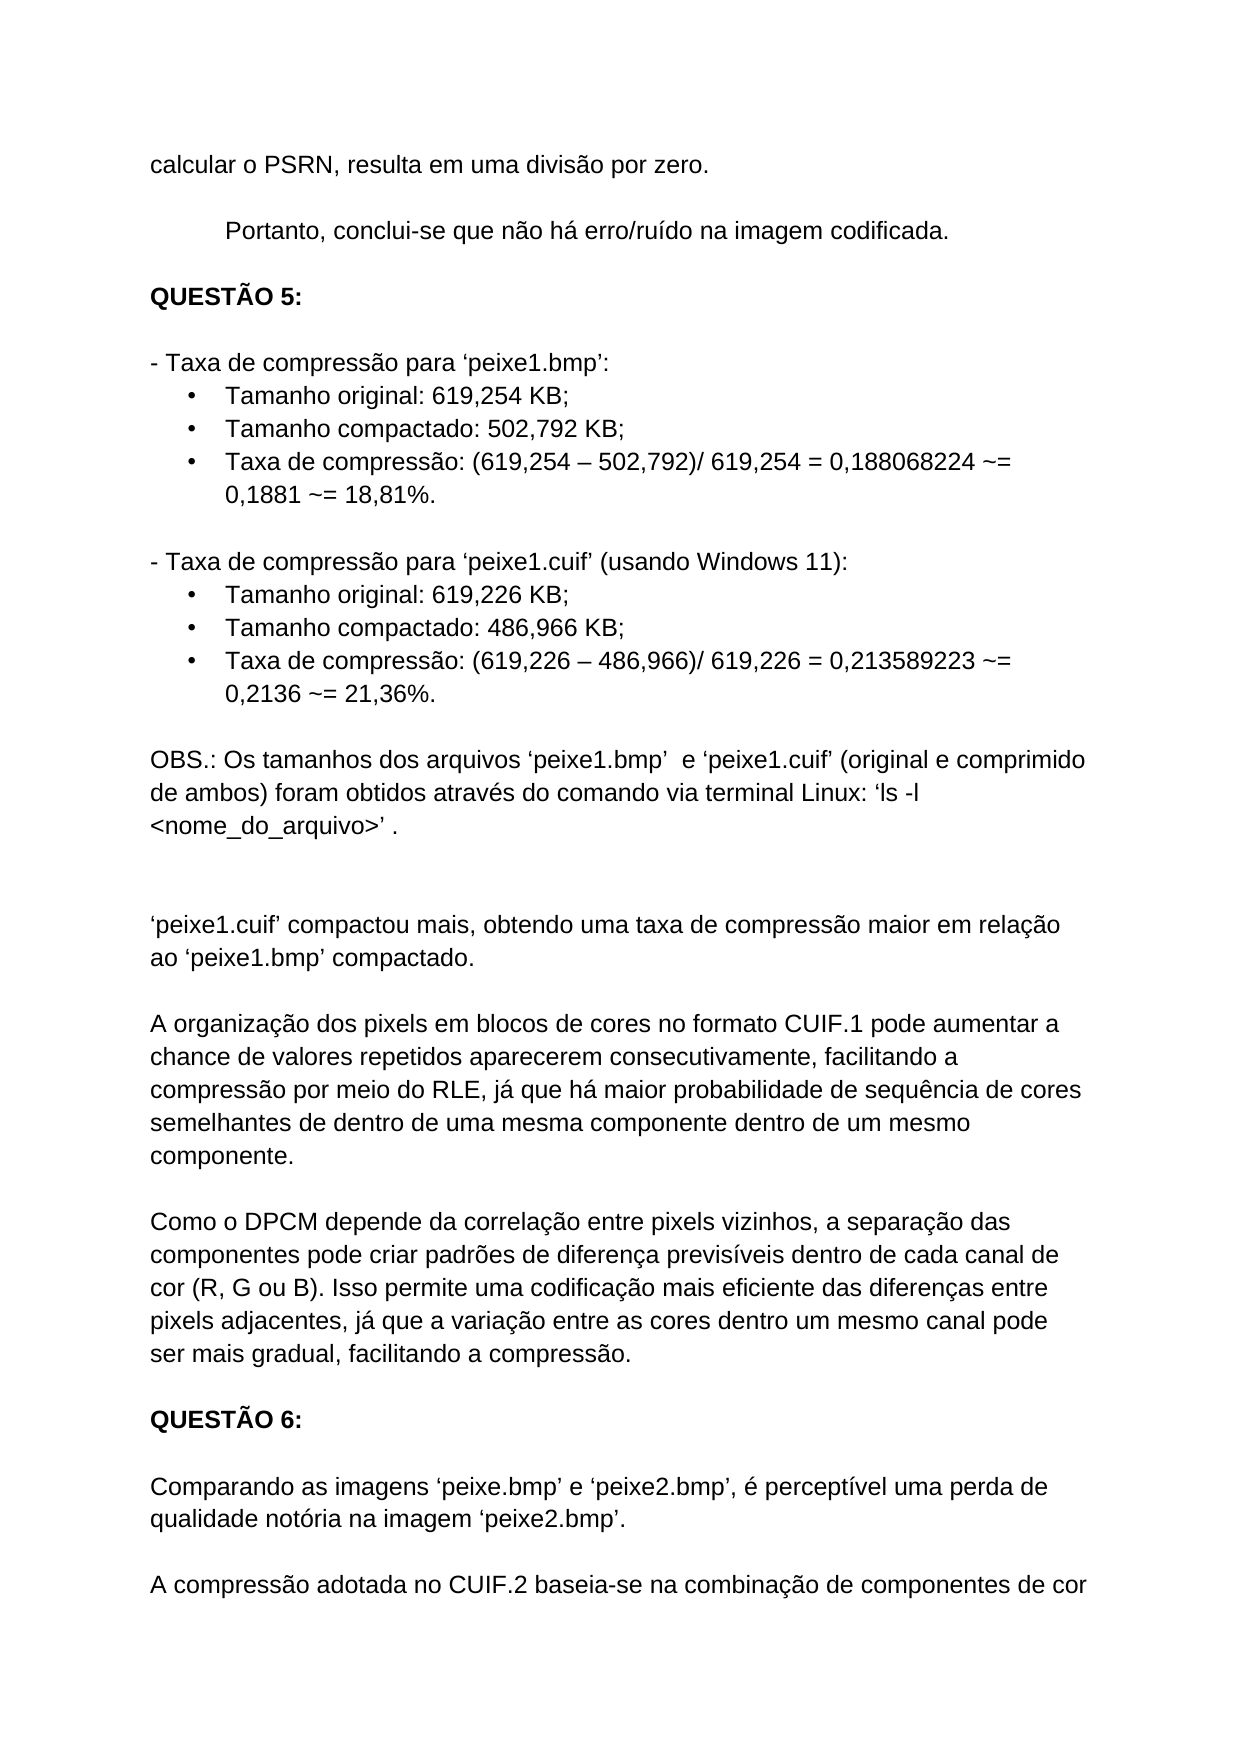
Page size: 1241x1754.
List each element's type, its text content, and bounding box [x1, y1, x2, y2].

list Tamanho original: 619,254 KB; [187, 381, 1090, 410]
text Portanto, conclui-se que não há erro/ruído na imagem codificada. [150, 216, 1090, 245]
text QUESTÃO 6: [150, 1405, 1090, 1434]
text Comparando as imagens ‘peixe.bmp’ e ‘peixe2.bmp’, é perceptível uma perda de qualidade notória na imagem ‘peixe2.bmp’. [150, 1471, 1090, 1533]
list Tamanho compactado: 486,966 KB; [187, 613, 1090, 642]
text Como o DPCM depende da correlação entre pixels vizinhos, a separação das componentes pode criar padrões de diferença previsíveis dentro de cada canal de cor (R, G ou B). Isso permite uma codificação mais eficiente das diferenças entre pixels adjacentes, já que a variação entre as cores dentro um mesmo canal pode ser mais gradual, facilitando a compressão. [150, 1207, 1090, 1368]
list Tamanho original: 619,226 KB; [187, 579, 1090, 608]
list Taxa de compressão: (619,226 – 486,966)/ 619,226 = 0,213589223 ~= 0,2136 ~= 21,36%. [187, 646, 1090, 708]
text QUESTÃO 5: [150, 282, 1090, 311]
list Taxa de compressão: (619,254 – 502,792)/ 619,254 = 0,188068224 ~= 0,1881 ~= 18,81%. [187, 447, 1090, 509]
text - Taxa de compressão para ‘peixe1.cuif’ (usando Windows 11): [150, 547, 1090, 575]
text A compressão adotada no CUIF.2 baseia-se na combinação de componentes de cor [150, 1571, 1090, 1599]
text OBS.: Os tamanhos dos arquivos ‘peixe1.bmp’ e ‘peixe1.cuif’ (original e comprimido de ambos) foram obtidos através do comando via terminal Linux: ‘ls -l <nome_do_arquivo>’ . [150, 745, 1090, 840]
list Tamanho compactado: 502,792 KB; [187, 414, 1090, 443]
text - Taxa de compressão para ‘peixe1.bmp’: [150, 348, 1090, 377]
text A organização dos pixels em blocos de cores no formato CUIF.1 pode aumentar a chance de valores repetidos aparecerem consecutivamente, facilitando a compressão por meio do RLE, já que há maior probabilidade de sequência de cores semelhantes de dentro de uma mesma componente dentro de um mesmo componente. [150, 1009, 1090, 1170]
text calcular o PSRN, resulta em uma divisão por zero. [150, 150, 1090, 179]
text ‘peixe1.cuif’ compactou mais, obtendo uma taxa de compressão maior em relação ao ‘peixe1.bmp’ compactado. [150, 910, 1090, 972]
